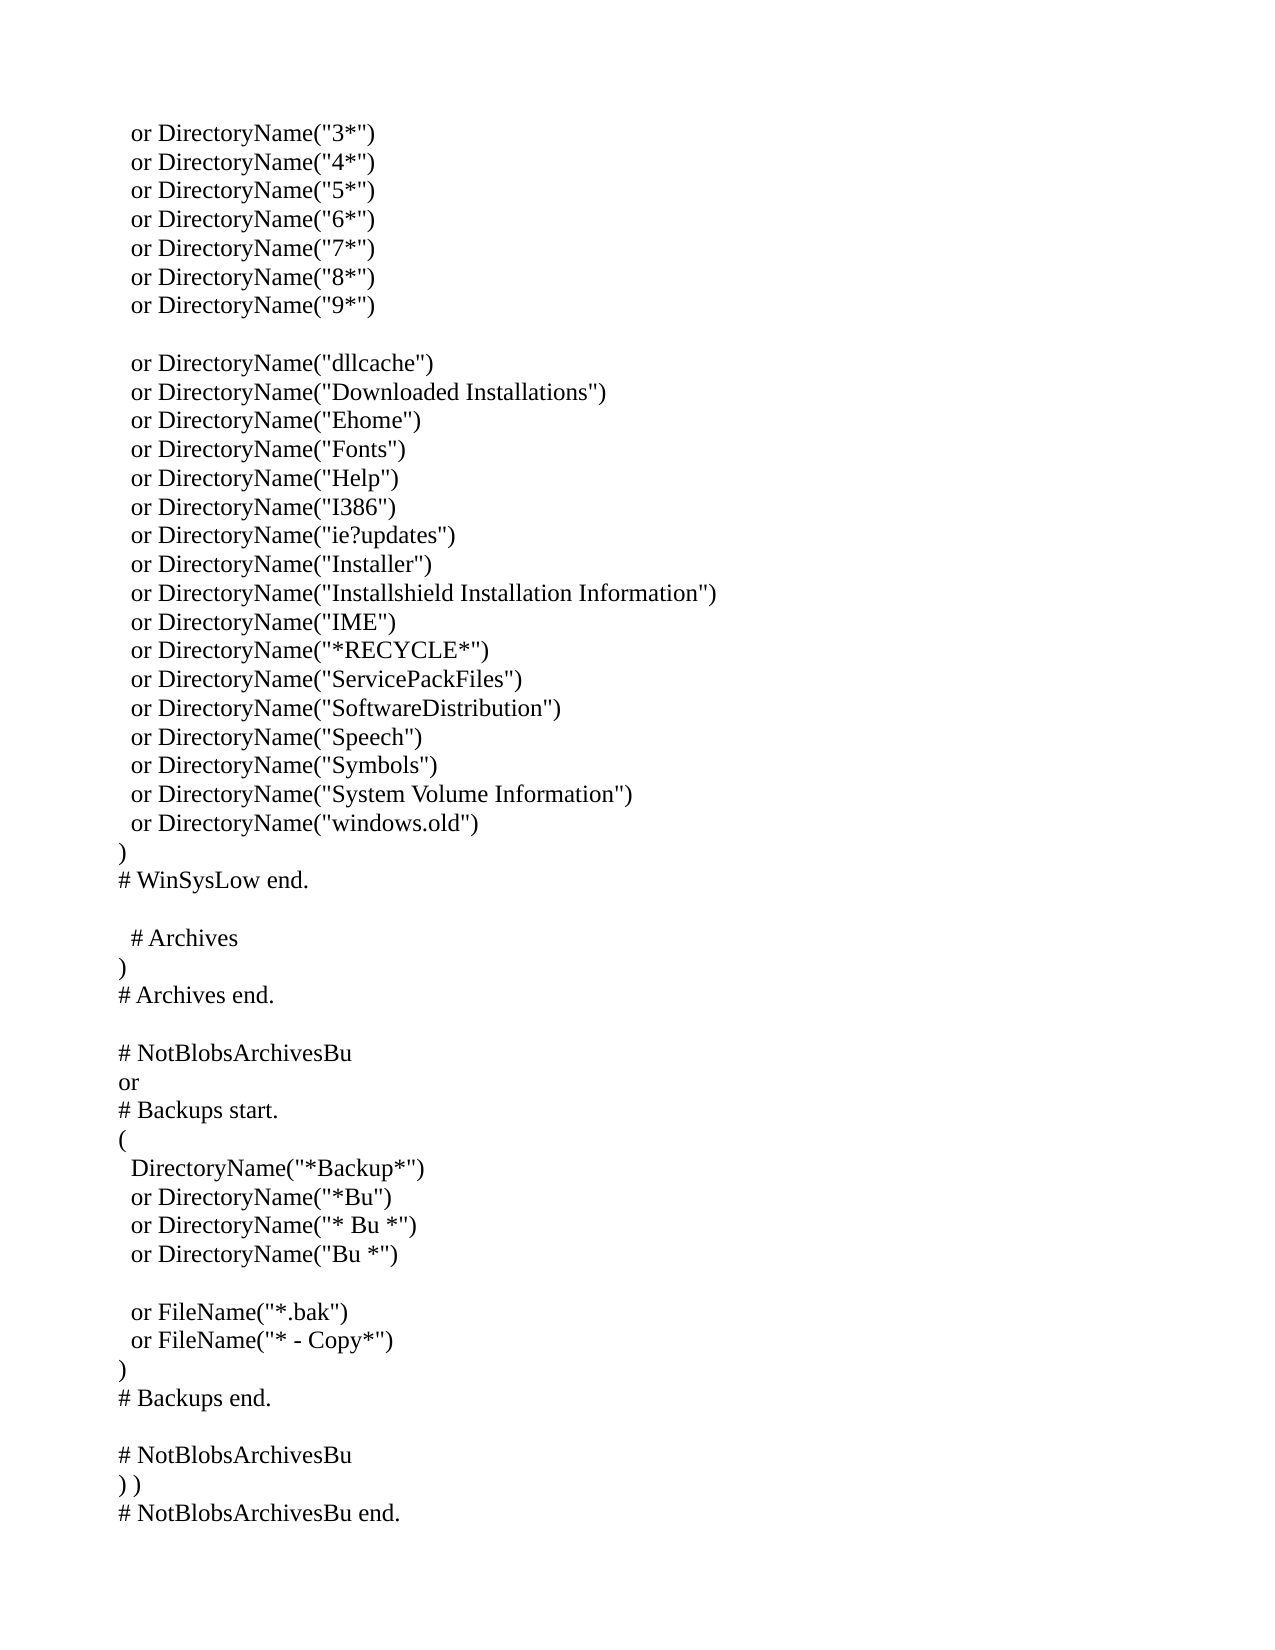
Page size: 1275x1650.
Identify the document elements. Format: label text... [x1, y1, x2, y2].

text # Backups end. [118, 1383, 1157, 1412]
text or DirectoryName("Bu *") [118, 1239, 1157, 1268]
text or DirectoryName("4*") [118, 147, 1157, 176]
text or DirectoryName("Installshield Installation Information") [118, 578, 1157, 607]
text or DirectoryName("Speech") [118, 722, 1157, 751]
text or DirectoryName("I386") [118, 492, 1157, 521]
text # WinSysLow end. [118, 866, 1157, 894]
text or DirectoryName("windows.old") [118, 808, 1157, 837]
text ( [118, 1124, 1157, 1153]
text or DirectoryName("3*") [118, 118, 1157, 147]
text or DirectoryName("7*") [118, 233, 1157, 262]
text # NotBlobsArchivesBu [118, 1038, 1157, 1067]
text or DirectoryName("ie?updates") [118, 521, 1157, 549]
text or DirectoryName("Fonts") [118, 434, 1157, 463]
text or DirectoryName("SoftwareDistribution") [118, 693, 1157, 722]
text or DirectoryName("*Bu") [118, 1182, 1157, 1211]
text # Archives [118, 923, 1157, 952]
text or DirectoryName("6*") [118, 204, 1157, 233]
text # NotBlobsArchivesBu [118, 1441, 1157, 1469]
text or DirectoryName("Symbols") [118, 751, 1157, 779]
text or DirectoryName("Help") [118, 463, 1157, 492]
text # Backups start. [118, 1096, 1157, 1124]
text # NotBlobsArchivesBu end. [118, 1498, 1157, 1527]
text or DirectoryName("8*") [118, 262, 1157, 291]
text ) ) [118, 1469, 1157, 1498]
text or DirectoryName("9*") [118, 291, 1157, 319]
text ) [118, 837, 1157, 866]
text or DirectoryName("Ehome") [118, 406, 1157, 434]
text # Archives end. [118, 981, 1157, 1009]
text or DirectoryName("5*") [118, 176, 1157, 204]
text or DirectoryName("Downloaded Installations") [118, 377, 1157, 406]
text or [118, 1067, 1157, 1096]
text ) [118, 952, 1157, 981]
text or FileName("* - Copy*") [118, 1326, 1157, 1354]
text ) [118, 1354, 1157, 1383]
text or DirectoryName("Installer") [118, 549, 1157, 578]
text or FileName("*.bak") [118, 1297, 1157, 1326]
text or DirectoryName("dllcache") [118, 348, 1157, 377]
text or DirectoryName("System Volume Information") [118, 779, 1157, 808]
text or DirectoryName("*RECYCLE*") [118, 636, 1157, 664]
text DirectoryName("*Backup*") [118, 1153, 1157, 1182]
text or DirectoryName("ServicePackFiles") [118, 664, 1157, 693]
text or DirectoryName("IME") [118, 607, 1157, 636]
text or DirectoryName("* Bu *") [118, 1211, 1157, 1239]
